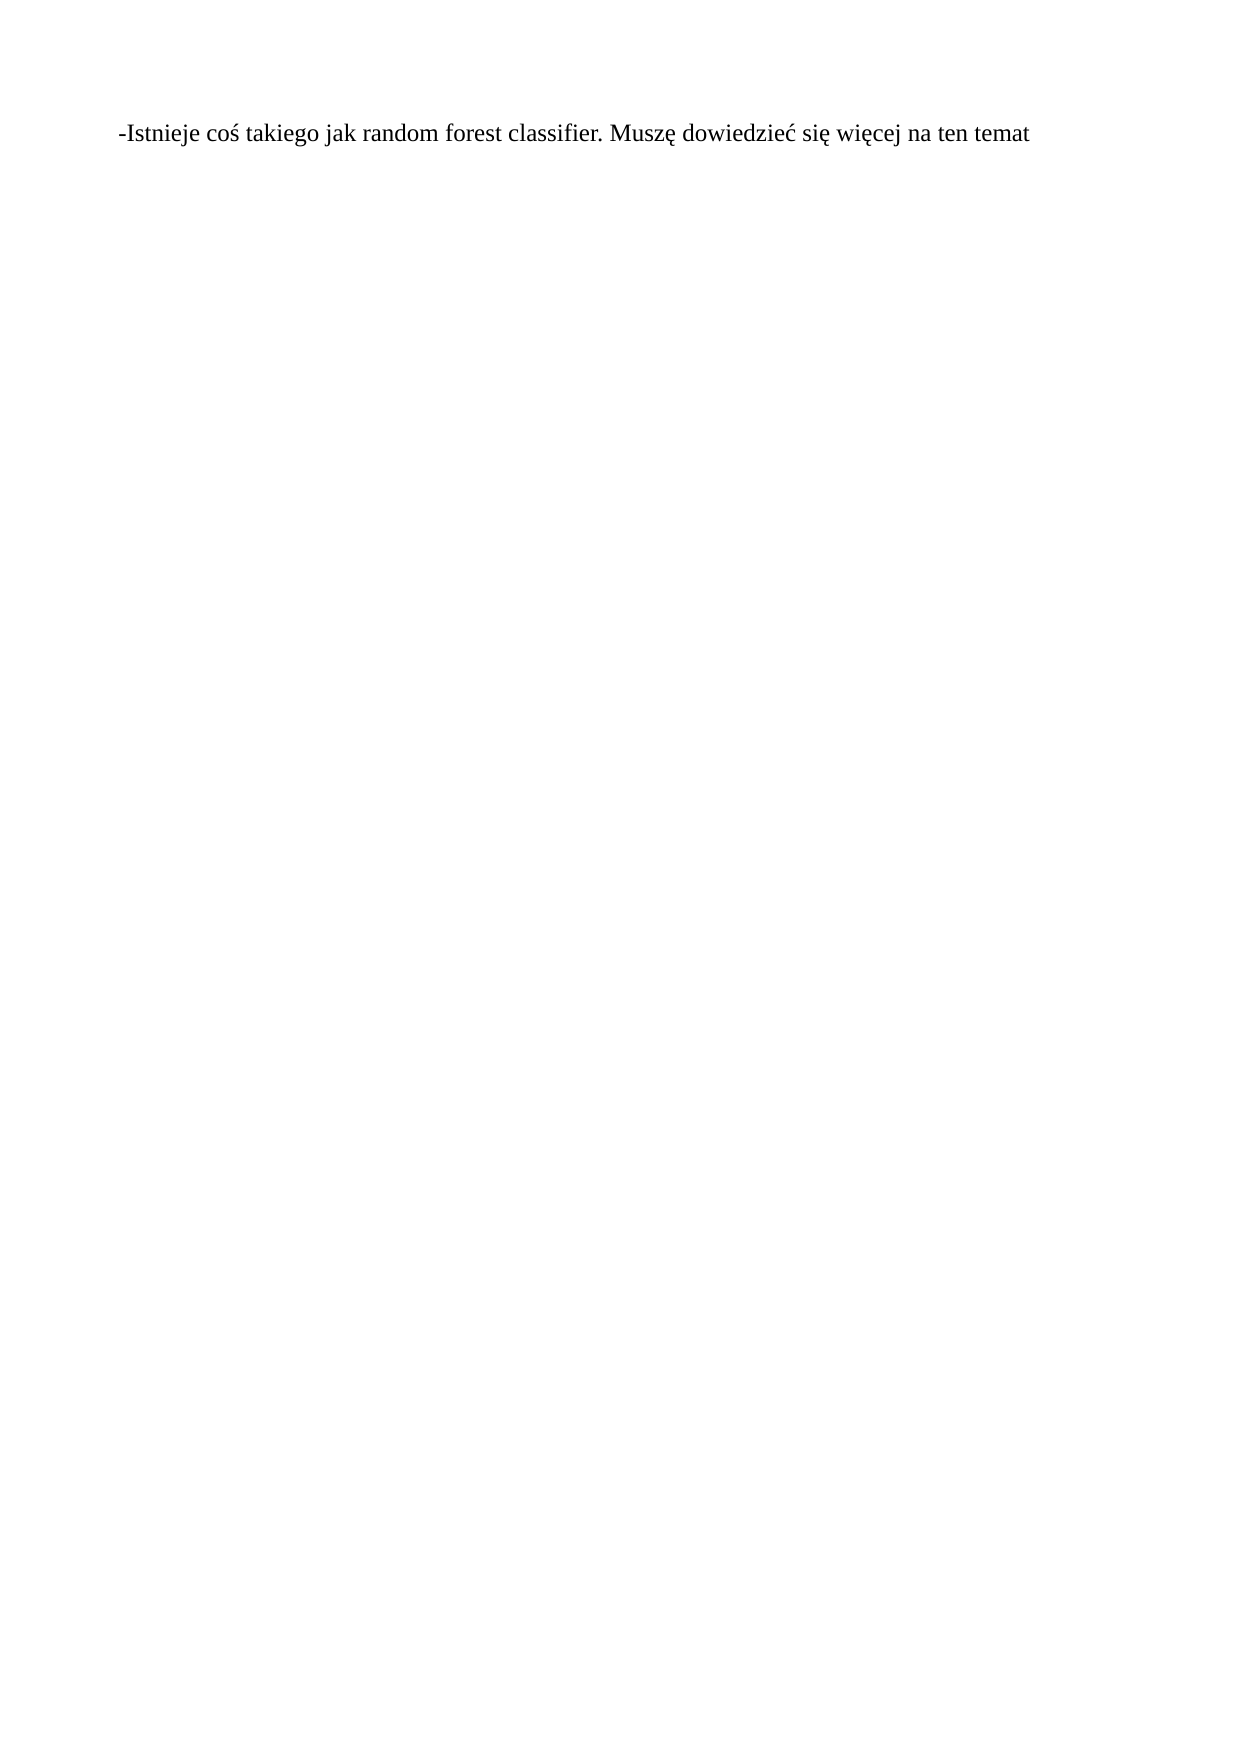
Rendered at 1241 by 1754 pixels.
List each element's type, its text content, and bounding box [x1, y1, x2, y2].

text -Istnieje coś takiego jak random forest classifier. Muszę dowiedzieć się więcej na ten temat [118, 118, 1122, 147]
